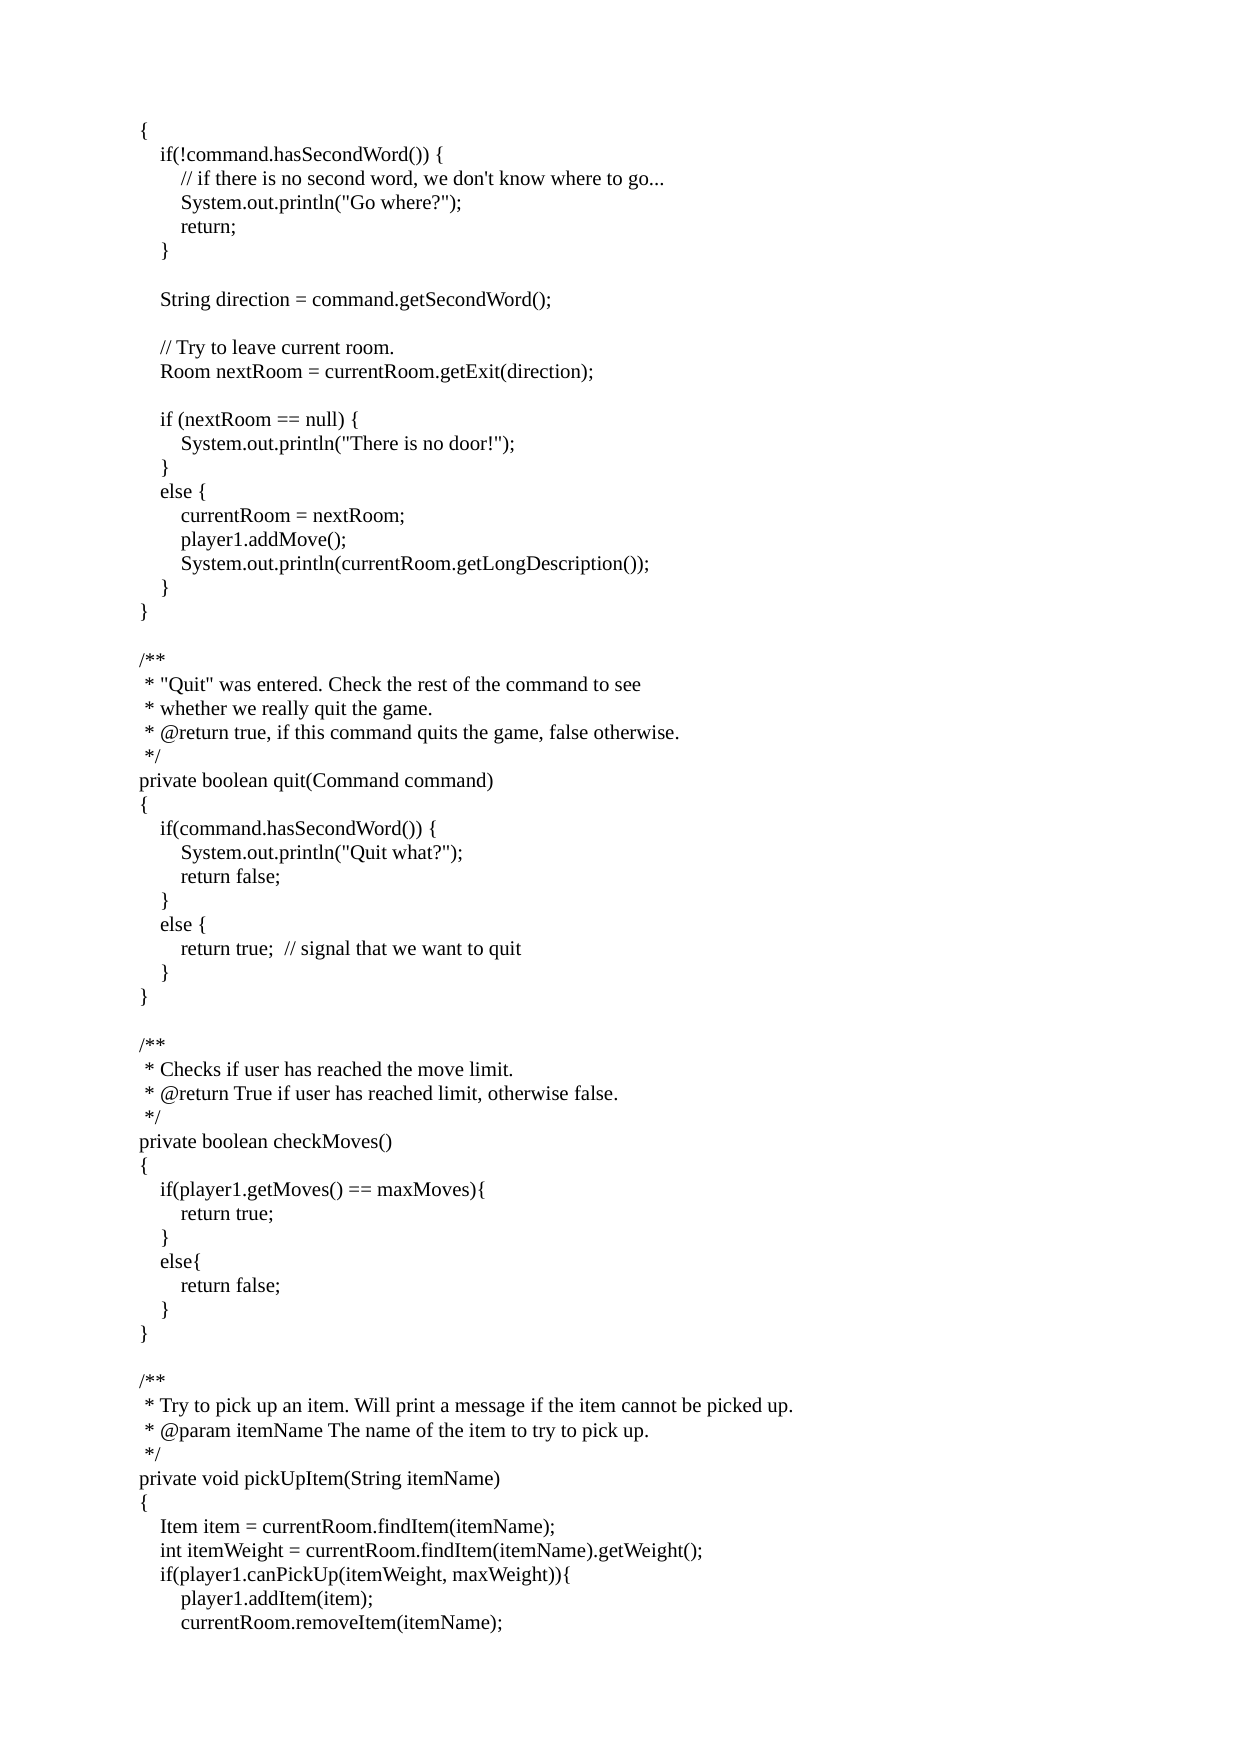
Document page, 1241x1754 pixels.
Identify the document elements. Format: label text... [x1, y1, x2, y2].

text /** [118, 647, 1122, 672]
text System.out.println("Go where?"); [118, 190, 1122, 214]
text } [118, 1297, 1122, 1321]
text * @param itemName The name of the item to try to pick up. [118, 1417, 1122, 1442]
text * whether we really quit the game. [118, 696, 1122, 720]
text System.out.println("There is no door!"); [118, 431, 1122, 455]
text player1.addItem(item); [118, 1586, 1122, 1610]
text System.out.println("Quit what?"); [118, 840, 1122, 864]
text } [118, 888, 1122, 912]
text * @return True if user has reached limit, otherwise false. [118, 1081, 1122, 1105]
text private void pickUpItem(String itemName) [118, 1466, 1122, 1490]
text */ [118, 744, 1122, 768]
text int itemWeight = currentRoom.findItem(itemName).getWeight(); [118, 1538, 1122, 1562]
text } [118, 575, 1122, 599]
text { [118, 1490, 1122, 1514]
text { [118, 1153, 1122, 1177]
text Item item = currentRoom.findItem(itemName); [118, 1514, 1122, 1538]
text return true; // signal that we want to quit [118, 936, 1122, 960]
text // Try to leave current room. [118, 335, 1122, 359]
text */ [118, 1442, 1122, 1466]
text if(player1.canPickUp(itemWeight, maxWeight)){ [118, 1562, 1122, 1586]
text return; [118, 214, 1122, 238]
text currentRoom.removeItem(itemName); [118, 1610, 1122, 1634]
text else { [118, 912, 1122, 936]
text } [118, 238, 1122, 262]
text } [118, 1321, 1122, 1345]
text String direction = command.getSecondWord(); [118, 287, 1122, 311]
text } [118, 599, 1122, 623]
text * Try to pick up an item. Will print a message if the item cannot be picked up. [118, 1393, 1122, 1417]
text * Checks if user has reached the move limit. [118, 1057, 1122, 1081]
text Room nextRoom = currentRoom.getExit(direction); [118, 359, 1122, 383]
text if(command.hasSecondWord()) { [118, 816, 1122, 840]
text currentRoom = nextRoom; [118, 503, 1122, 527]
text return false; [118, 864, 1122, 888]
text if(player1.getMoves() == maxMoves){ [118, 1177, 1122, 1201]
text /** [118, 1032, 1122, 1057]
text } [118, 1225, 1122, 1249]
text return false; [118, 1273, 1122, 1297]
text /** [118, 1369, 1122, 1393]
text // if there is no second word, we don't know where to go... [118, 166, 1122, 190]
text { [118, 118, 1122, 142]
text if (nextRoom == null) { [118, 407, 1122, 431]
text return true; [118, 1201, 1122, 1225]
text } [118, 455, 1122, 479]
text player1.addMove(); [118, 527, 1122, 551]
text */ [118, 1105, 1122, 1129]
text { [118, 792, 1122, 816]
text private boolean quit(Command command) [118, 768, 1122, 792]
text * @return true, if this command quits the game, false otherwise. [118, 720, 1122, 744]
text if(!command.hasSecondWord()) { [118, 142, 1122, 166]
text else { [118, 479, 1122, 503]
text private boolean checkMoves() [118, 1129, 1122, 1153]
text System.out.println(currentRoom.getLongDescription()); [118, 551, 1122, 575]
text else{ [118, 1249, 1122, 1273]
text } [118, 984, 1122, 1008]
text * "Quit" was entered. Check the rest of the command to see [118, 672, 1122, 696]
text } [118, 960, 1122, 984]
